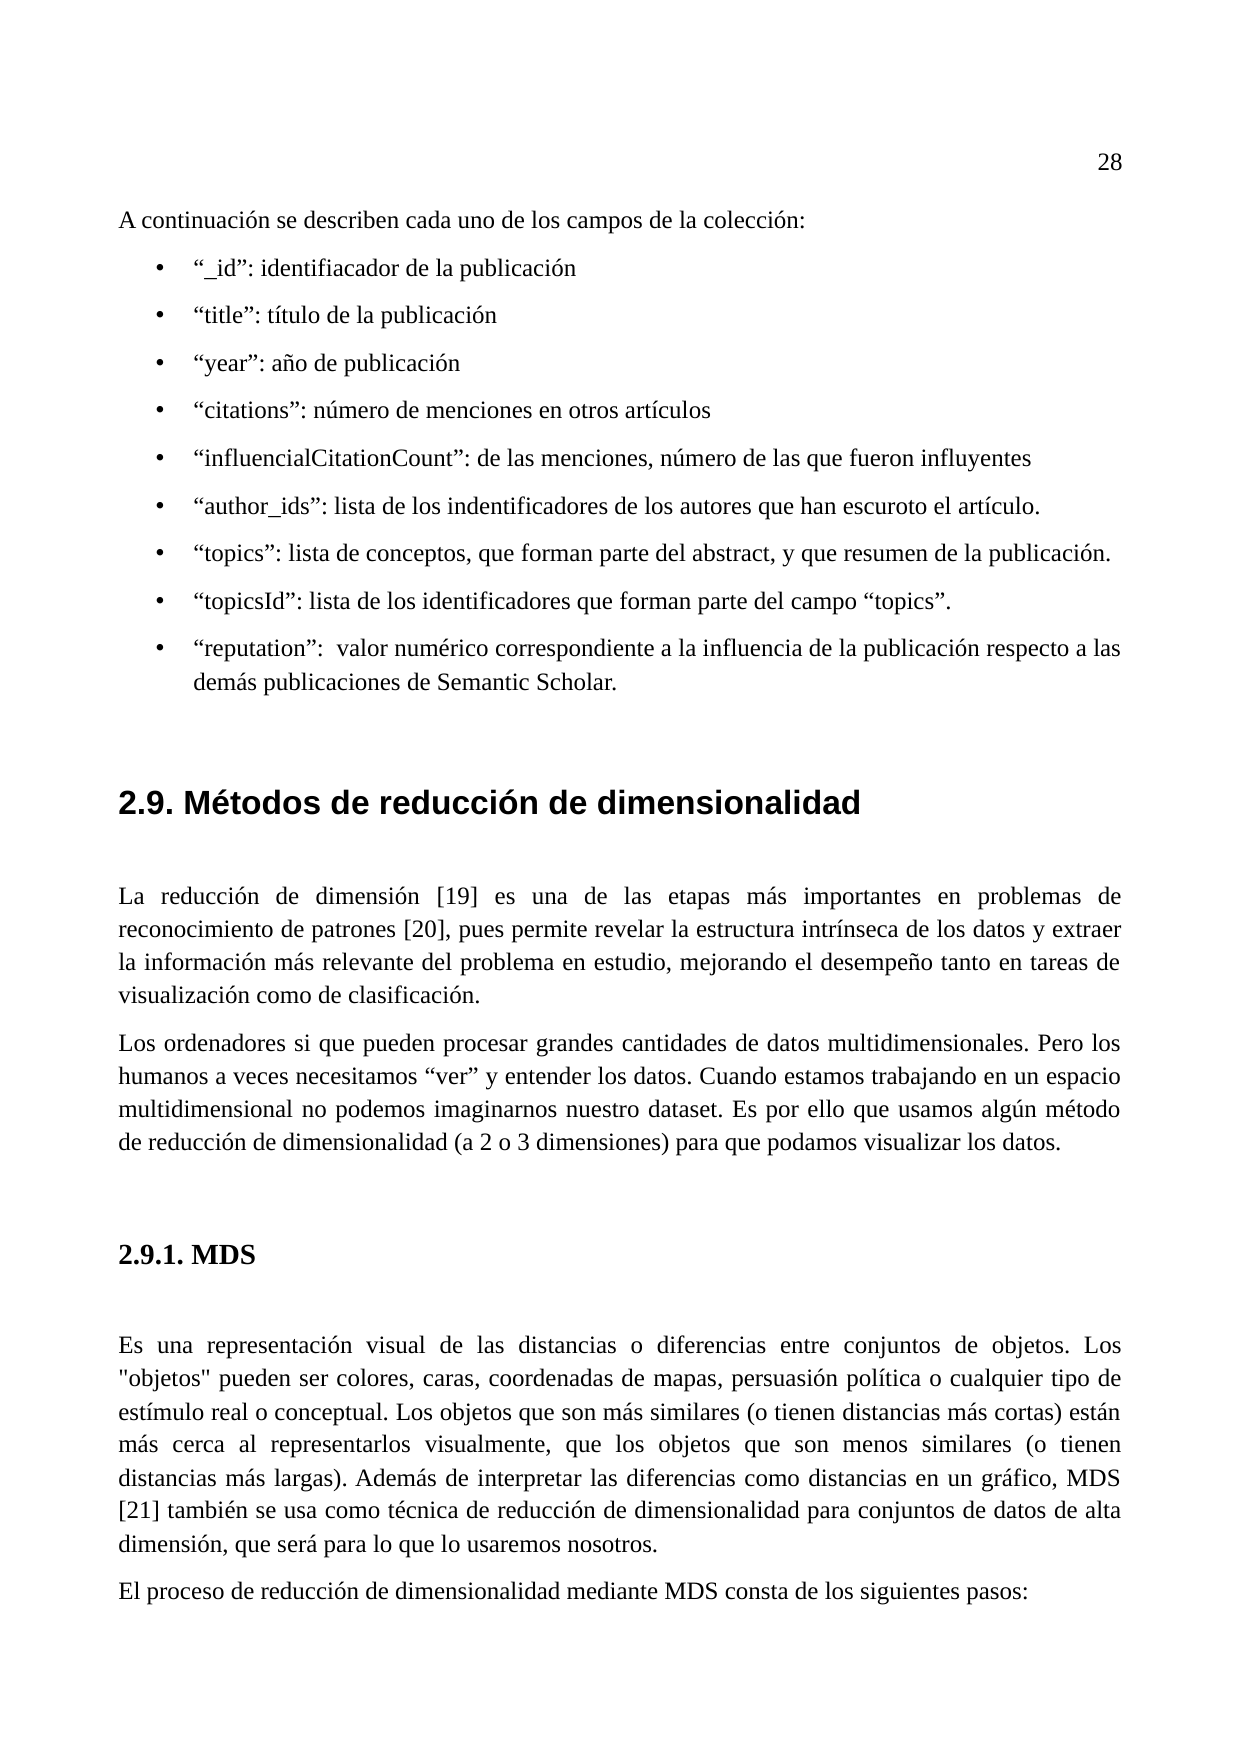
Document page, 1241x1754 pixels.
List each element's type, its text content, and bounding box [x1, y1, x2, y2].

list “influencialCitationCount”: de las menciones, número de las que fueron influyentes [156, 443, 1122, 472]
subtitle 2.9.1. MDS [118, 1237, 1122, 1270]
list “topicsId”: lista de los identificadores que forman parte del campo “topics”. [156, 586, 1122, 615]
list “_id”: identifiacador de la publicación [156, 253, 1122, 281]
text Los ordenadores si que pueden procesar grandes cantidades de datos multidimensionales. Pero los humanos a veces necesitamos “ver” y entender los datos. Cuando estamos trabajando en un espacio multidimensional no podemos imaginarnos nuestro dataset. Es por ello que usamos algún método de reducción de dimensionalidad (a 2 o 3 dimensiones) para que podamos visualizar los datos. [118, 1028, 1122, 1156]
list “year”: año de publicación [156, 348, 1122, 377]
list “topics”: lista de conceptos, que forman parte del abstract, y que resumen de la publicación. [156, 538, 1122, 567]
subtitle 2.9. Métodos de reducción de dimensionalidad [118, 783, 1122, 821]
list “title”: título de la publicación [156, 300, 1122, 329]
list “reputation”: valor numérico correspondiente a la influencia de la publicación respecto a las demás publicaciones de Semantic Scholar. [156, 633, 1122, 695]
list “citations”: número de menciones en otros artículos [156, 396, 1122, 424]
list “author_ids”: lista de los indentificadores de los autores que han escuroto el artículo. [156, 491, 1122, 519]
text La reducción de dimensión [19] es una de las etapas más importantes en problemas de reconocimiento de patrones [20], pues permite revelar la estructura intrínseca de los datos y extraer la información más relevante del problema en estudio, mejorando el desempeño tanto en tareas de visualización como de clasificación. [118, 881, 1122, 1009]
text El proceso de reducción de dimensionalidad mediante MDS consta de los siguientes pasos: [118, 1576, 1122, 1605]
text Es una representación visual de las distancias o diferencias entre conjuntos de objetos. Los "objetos" pueden ser colores, caras, coordenadas de mapas, persuasión política o cualquier tipo de estímulo real o conceptual. Los objetos que son más similares (o tienen distancias más cortas) están más cerca al representarlos visualmente, que los objetos que son menos similares (o tienen distancias más largas). Además de interpretar las diferencias como distancias en un gráfico, MDS [21] también se usa como técnica de reducción de dimensionalidad para conjuntos de datos de alta dimensión, que será para lo que lo usaremos nosotros. [118, 1331, 1122, 1557]
text A continuación se describen cada uno de los campos de la colección: [118, 205, 1122, 234]
